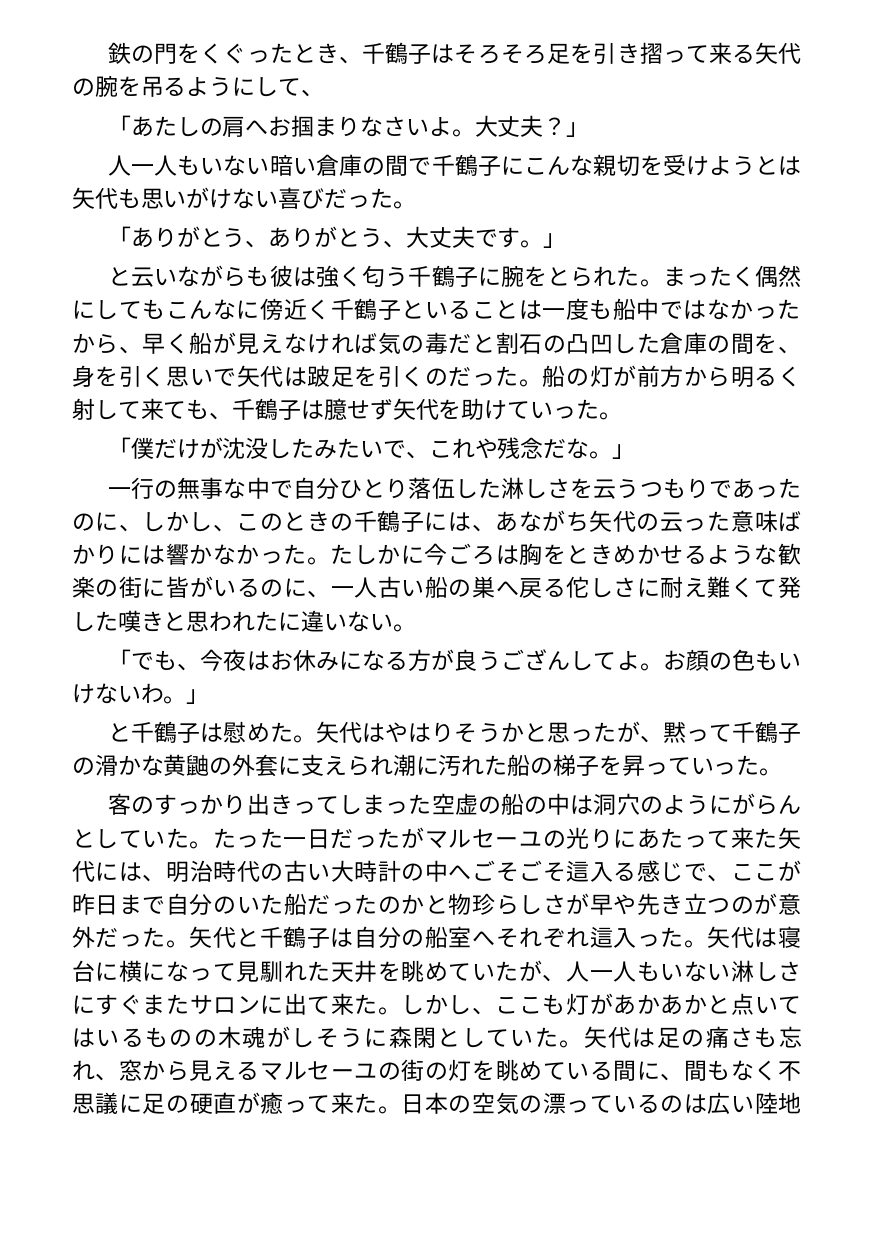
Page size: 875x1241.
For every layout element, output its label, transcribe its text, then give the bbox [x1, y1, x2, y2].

text 鉄の門をくぐったとき、千鶴子はそろそろ足を引き摺って来る矢代の腕を吊るようにして、 [72, 36, 802, 102]
text 「あたしの肩へお掴まりなさいよ。大丈夫？」 [72, 108, 802, 142]
text 人一人もいない暗い倉庫の間で千鶴子にこんな親切を受けようとは矢代も思いがけない喜びだった。 [72, 148, 802, 214]
text 客のすっかり出きってしまった空虚の船の中は洞穴のようにがらんとしていた。たった一日だったがマルセーユの光りにあたって来た矢代には、明治時代の古い大時計の中へごそごそ這入る感じで、ここが昨日まで自分のいた船だったのかと物珍らしさが早や先き立つのが意外だった。矢代と千鶴子は自分の船室へそれぞれ這入った。矢代は寝台に横になって見馴れた天井を眺めていたが、人一人もいない淋しさにすぐまたサロンに出て来た。しかし、ここも灯があかあかと点いてはいるものの木魂がしそうに森閑としていた。矢代は足の痛さも忘れ、窓から見えるマルセーユの街の灯を眺めている間に、間もなく不思議に足の硬直が癒って来た。日本の空気の漂っているのは広い陸地 [72, 787, 802, 1119]
text 「でも、今夜はお休みになる方が良うござんしてよ。お顔の色もいけないわ。」 [72, 642, 802, 709]
text と云いながらも彼は強く匂う千鶴子に腕をとられた。まったく偶然にしてもこんなに傍近く千鶴子といることは一度も船中ではなかったから、早く船が見えなければ気の毒だと割石の凸凹した倉庫の間を、身を引く思いで矢代は跛足を引くのだった。船の灯が前方から明るく射して来ても、千鶴子は臆せず矢代を助けていった。 [72, 259, 802, 425]
text と千鶴子は慰めた。矢代はやはりそうかと思ったが、黙って千鶴子の滑かな黄鼬の外套に支えられ潮に汚れた船の梯子を昇っていった。 [72, 715, 802, 781]
text 一行の無事な中で自分ひとり落伍した淋しさを云うつもりであったのに、しかし、このときの千鶴子には、あながち矢代の云った意味ばかりには響かなかった。たしかに今ごろは胸をときめかせるような歓楽の街に皆がいるのに、一人古い船の巣へ戻る佗しさに耐え難くて発した嘆きと思われたに違いない。 [72, 470, 802, 637]
text 「僕だけが沈没したみたいで、これや残念だな。」 [72, 431, 802, 464]
text 「ありがとう、ありがとう、大丈夫です。」 [72, 220, 802, 253]
